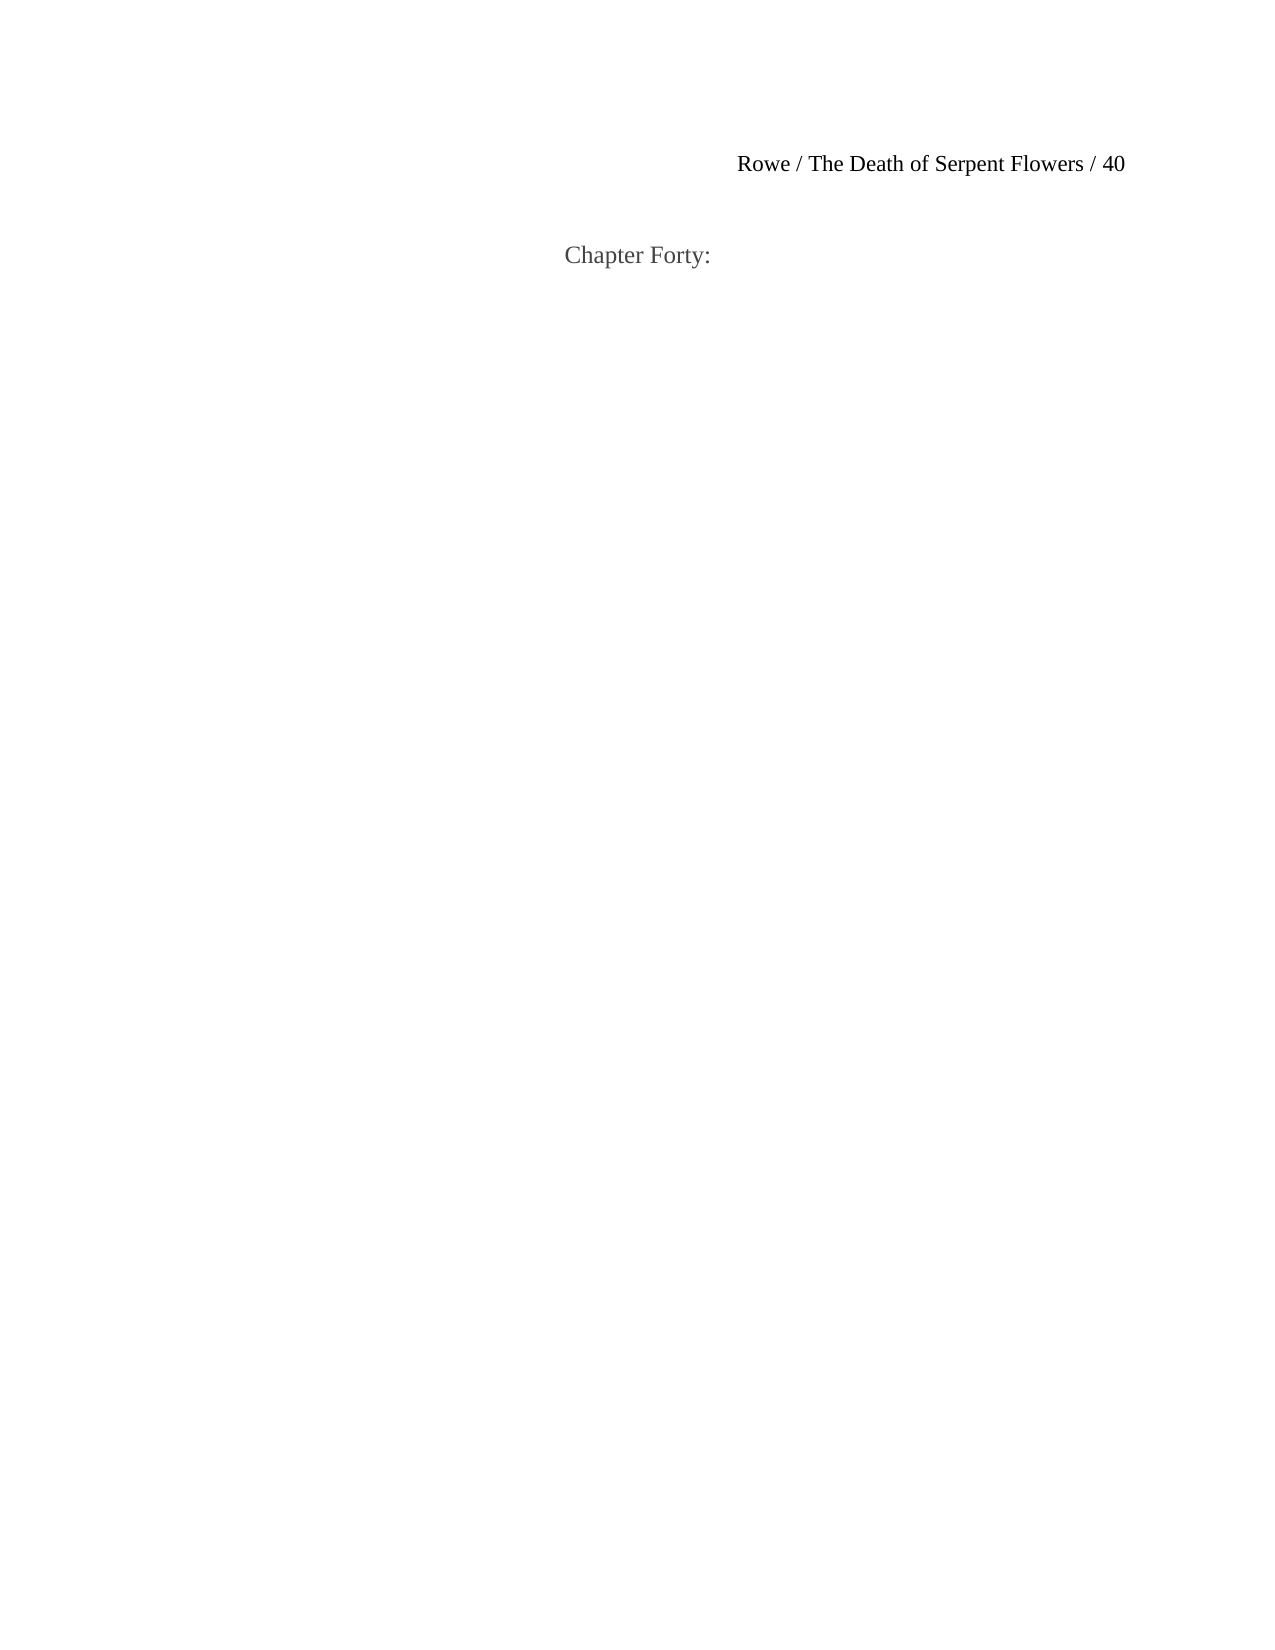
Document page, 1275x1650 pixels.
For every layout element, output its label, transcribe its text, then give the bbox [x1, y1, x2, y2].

subtitle Chapter Forty: [150, 240, 1125, 268]
